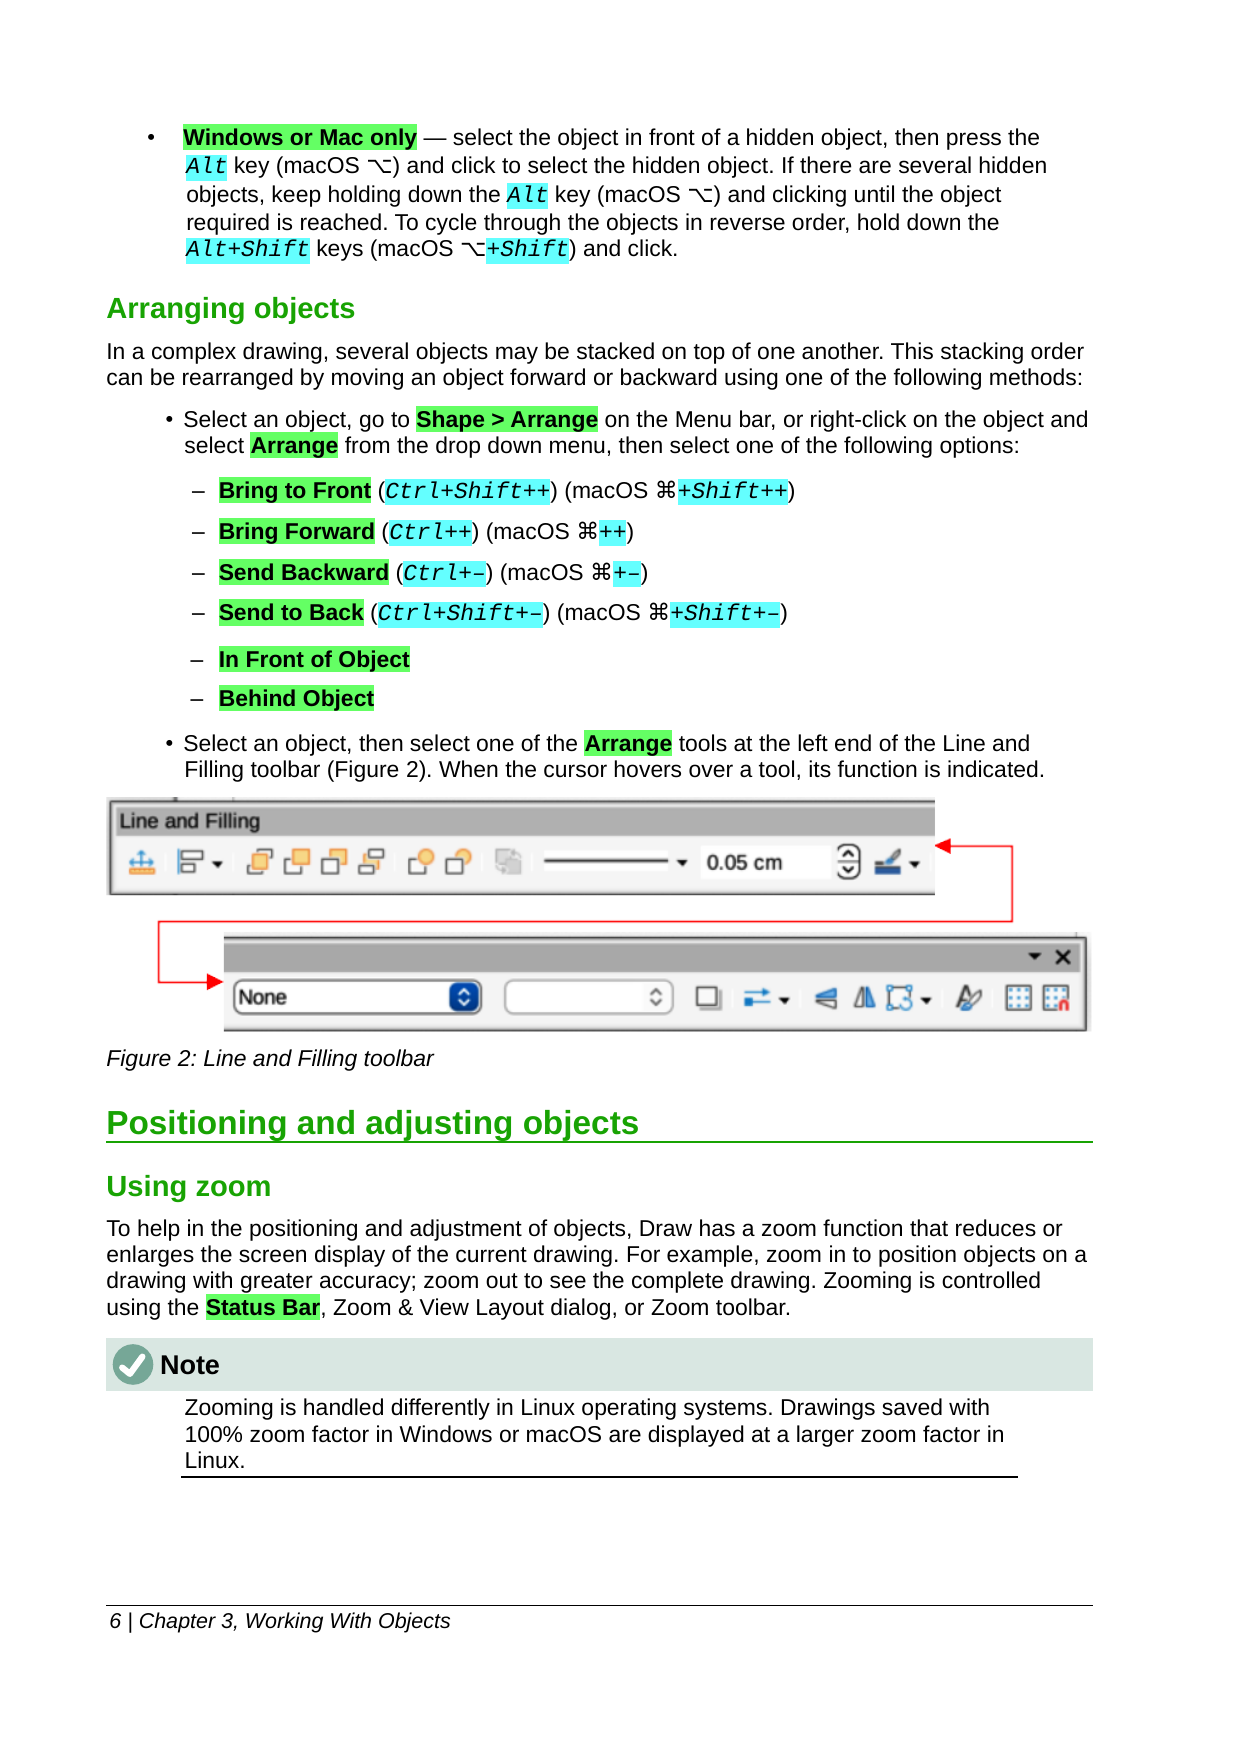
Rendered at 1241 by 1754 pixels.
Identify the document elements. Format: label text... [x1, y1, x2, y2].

subtitle Using zoom [106, 1168, 1093, 1202]
list Windows or Mac only — select the object in front of a hidden object, then press the Alt key (macOS ⌥) and click to select the hidden object. If there are several hidden objects, keep holding down the Alt key (macOS ⌥) and clicking until the object required is reached. To cycle through the objects in reverse order, hold down the Alt+Shift keys (macOS ⌥+Shift) and click. [144, 121, 1093, 267]
subtitle Note [106, 1338, 1093, 1391]
subtitle Positioning and adjusting objects [106, 1103, 1093, 1141]
list Behind Object [187, 682, 1093, 714]
list Select an object, go to Shape > Arrange on the Menu bar, or right-click on the object and select Arrange from the drop down menu, then select one of the following options: [162, 403, 1093, 461]
text To help in the positioning and adjustment of objects, Draw has a zoom function that reduces or enlarges the screen display of the current drawing. For example, zoom in to position objects on a drawing with greater accuracy; zoom out to see the complete drawing. Zooming is controlled using the Status Bar, Zoom & View Layout dialog, or Zoom toolbar. [106, 1214, 1093, 1320]
text In a complex drawing, several objects may be stacked on top of one another. This stacking order can be rearranged by moving an object forward or backward using one of the following methods: [106, 338, 1093, 390]
subtitle Arranging objects [106, 292, 1093, 325]
list In Front of Object [187, 643, 1093, 672]
picture [106, 797, 1093, 1033]
text Zooming is handled differently in Linux operating systems. Drawings saved with 100% zoom factor in Windows or macOS are displayed at a larger zoom factor in Linux. [181, 1391, 1018, 1476]
list Send to Back (Ctrl+Shift+–) (macOS ⌘+Shift+–) [189, 596, 1093, 631]
list Send Backward (Ctrl+–) (macOS ⌘+–) [189, 556, 1093, 587]
list Select an object, then select one of the Arrange tools at the left end of the Line and Filling toolbar (Figure 2). When the cursor hovers over a tool, its function is indicated. [162, 727, 1093, 785]
text Figure 2: Line and Filling toolbar [106, 1045, 1093, 1072]
list Bring to Front (Ctrl+Shift++) (macOS ⌘+Shift++) [189, 474, 1093, 505]
list Bring Forward (Ctrl++) (macOS ⌘++) [189, 515, 1093, 546]
